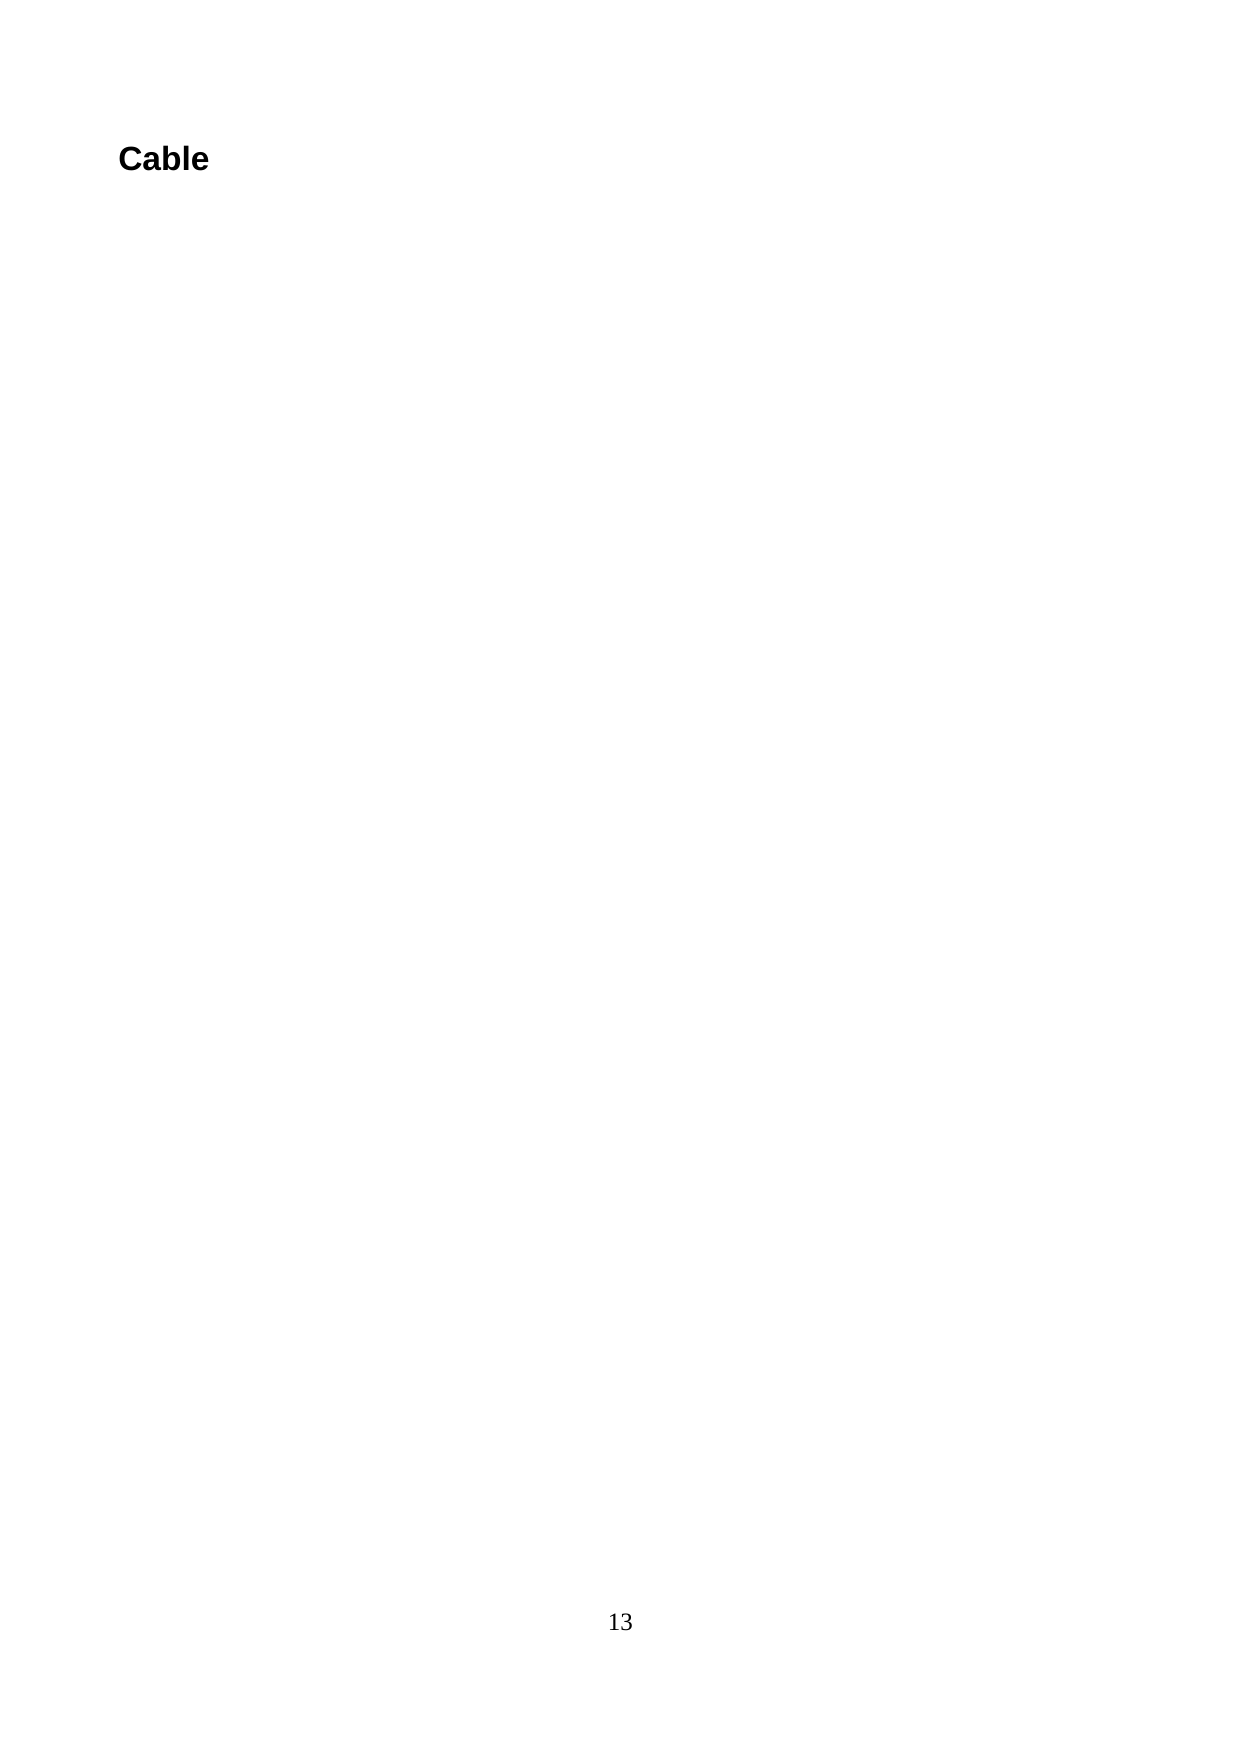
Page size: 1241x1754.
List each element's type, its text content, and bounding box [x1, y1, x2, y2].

subtitle Cable [118, 139, 1122, 178]
